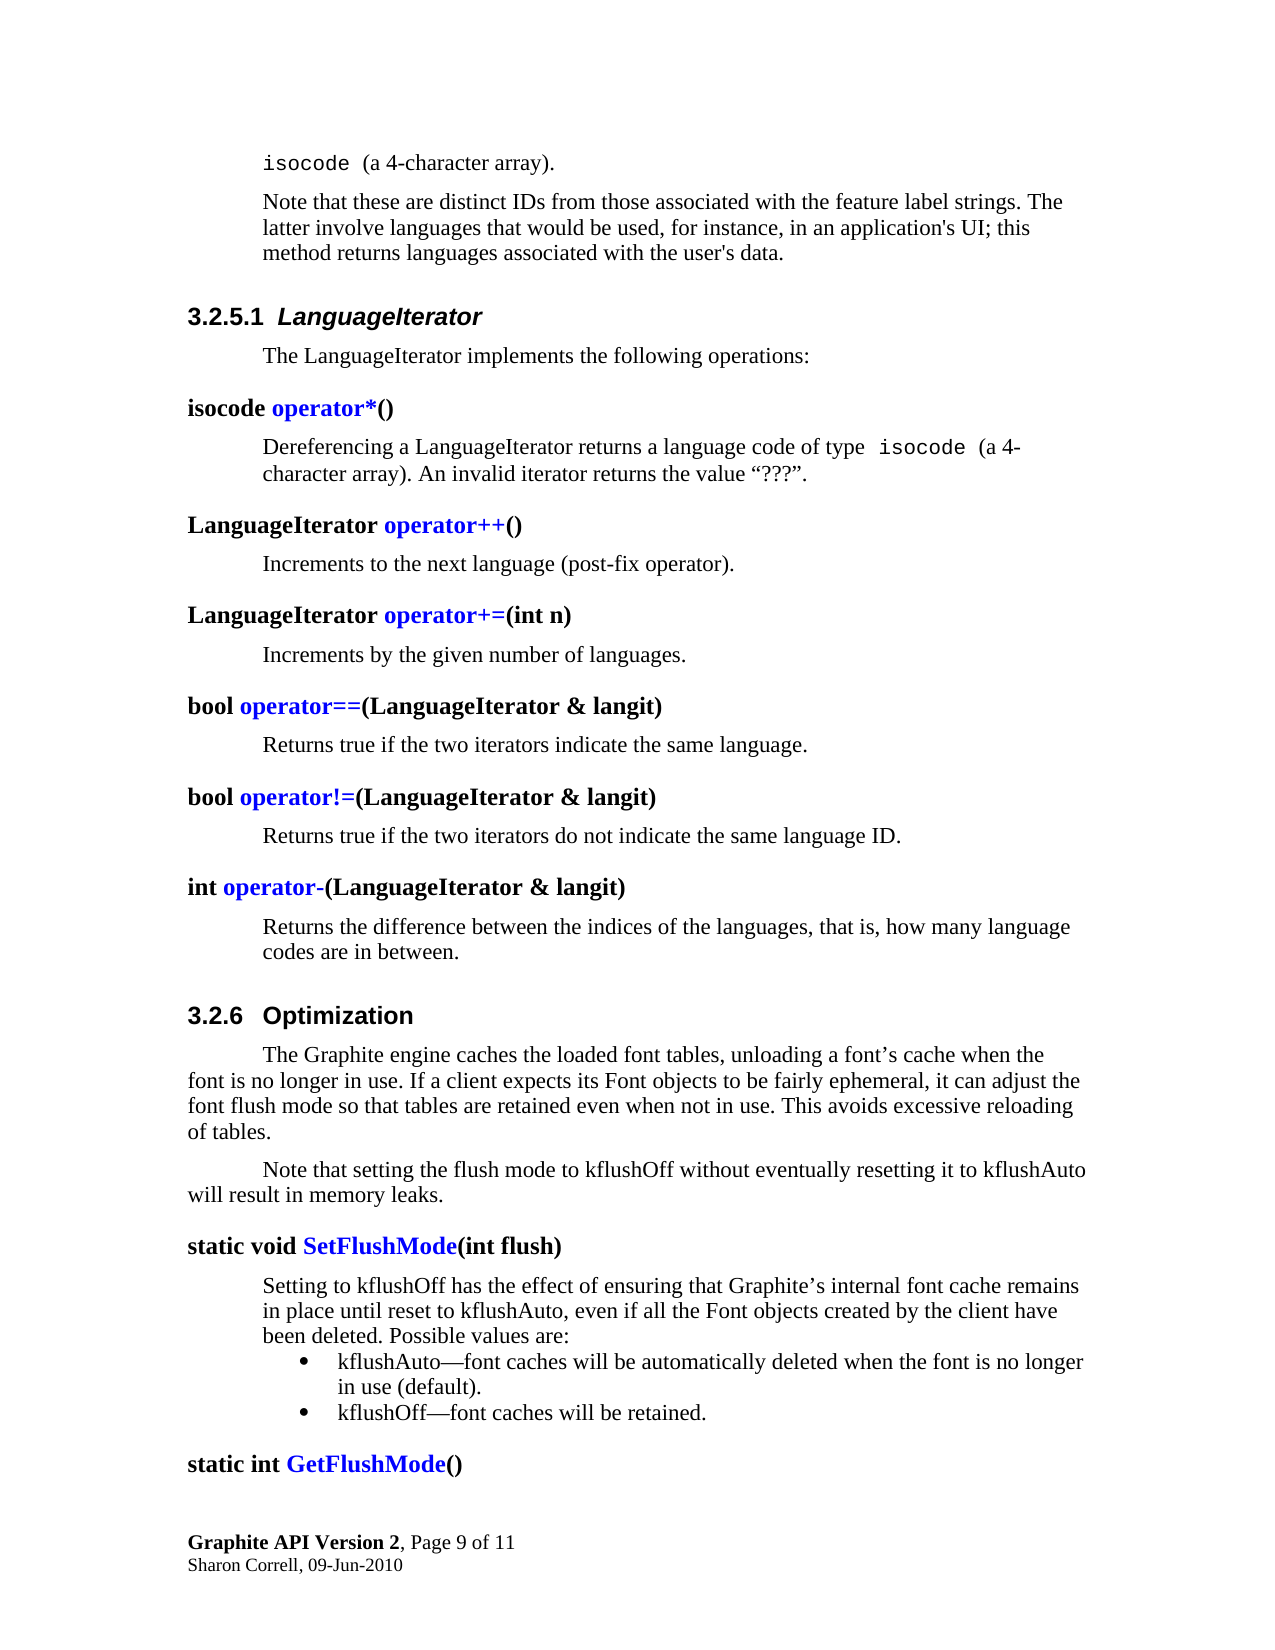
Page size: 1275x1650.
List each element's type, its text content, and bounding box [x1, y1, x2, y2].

subtitle Optimization [187, 1002, 1087, 1030]
text Note that these are distinct IDs from those associated with the feature label strings. The latter involve languages that would be used, for instance, in an application's UI; this method returns languages associated with the user's data. [262, 189, 1087, 265]
subtitle LanguageIterator [187, 303, 1087, 331]
text int operator-(LanguageIterator & langit) [187, 873, 1087, 901]
text isocode operator*() [187, 394, 1087, 421]
text Returns the difference between the indices of the languages, that is, how many language codes are in between. [262, 914, 1087, 964]
text LanguageIterator operator++() [187, 511, 1087, 539]
text static int GetFlushMode() [187, 1450, 1087, 1478]
text bool operator!=(LanguageIterator & langit) [187, 783, 1087, 811]
text The LanguageIterator implements the following operations: [187, 343, 1087, 369]
text Returns true if the two iterators do not indicate the same language ID. [262, 823, 1087, 848]
text bool operator==(LanguageIterator & langit) [187, 692, 1087, 720]
text Setting to kflushOff has the effect of ensuring that Graphite’s internal font cache remains in place until reset to kflushAuto, even if all the Font objects created by the client have been deleted. Possible values are: [262, 1273, 1087, 1349]
text isocode (a 4-character array). [262, 150, 1087, 177]
text Dereferencing a LanguageIterator returns a language code of type isocode (a 4-character array). An invalid iterator returns the value “???”. [262, 434, 1087, 486]
text Note that setting the flush mode to kflushOff without eventually resetting it to kflushAuto will result in memory leaks. [187, 1157, 1087, 1207]
text Increments by the given number of languages. [262, 642, 1087, 667]
text Returns true if the two iterators indicate the same language. [262, 732, 1087, 758]
text static void SetFlushMode(int flush) [187, 1232, 1087, 1260]
text Increments to the next language (post-fix operator). [262, 551, 1087, 577]
text LanguageIterator operator+=(int n) [187, 602, 1087, 629]
list kflushOff—font caches will be retained. [300, 1400, 1087, 1425]
text The Graphite engine caches the loaded font tables, unloading a font’s cache when the font is no longer in use. If a client expects its Font objects to be fairly ephemeral, it can adjust the font flush mode so that tables are retained even when not in use. This avoids excessive reloading of tables. [187, 1042, 1087, 1144]
list kflushAuto—font caches will be automatically deleted when the font is no longer in use (default). [300, 1349, 1087, 1400]
